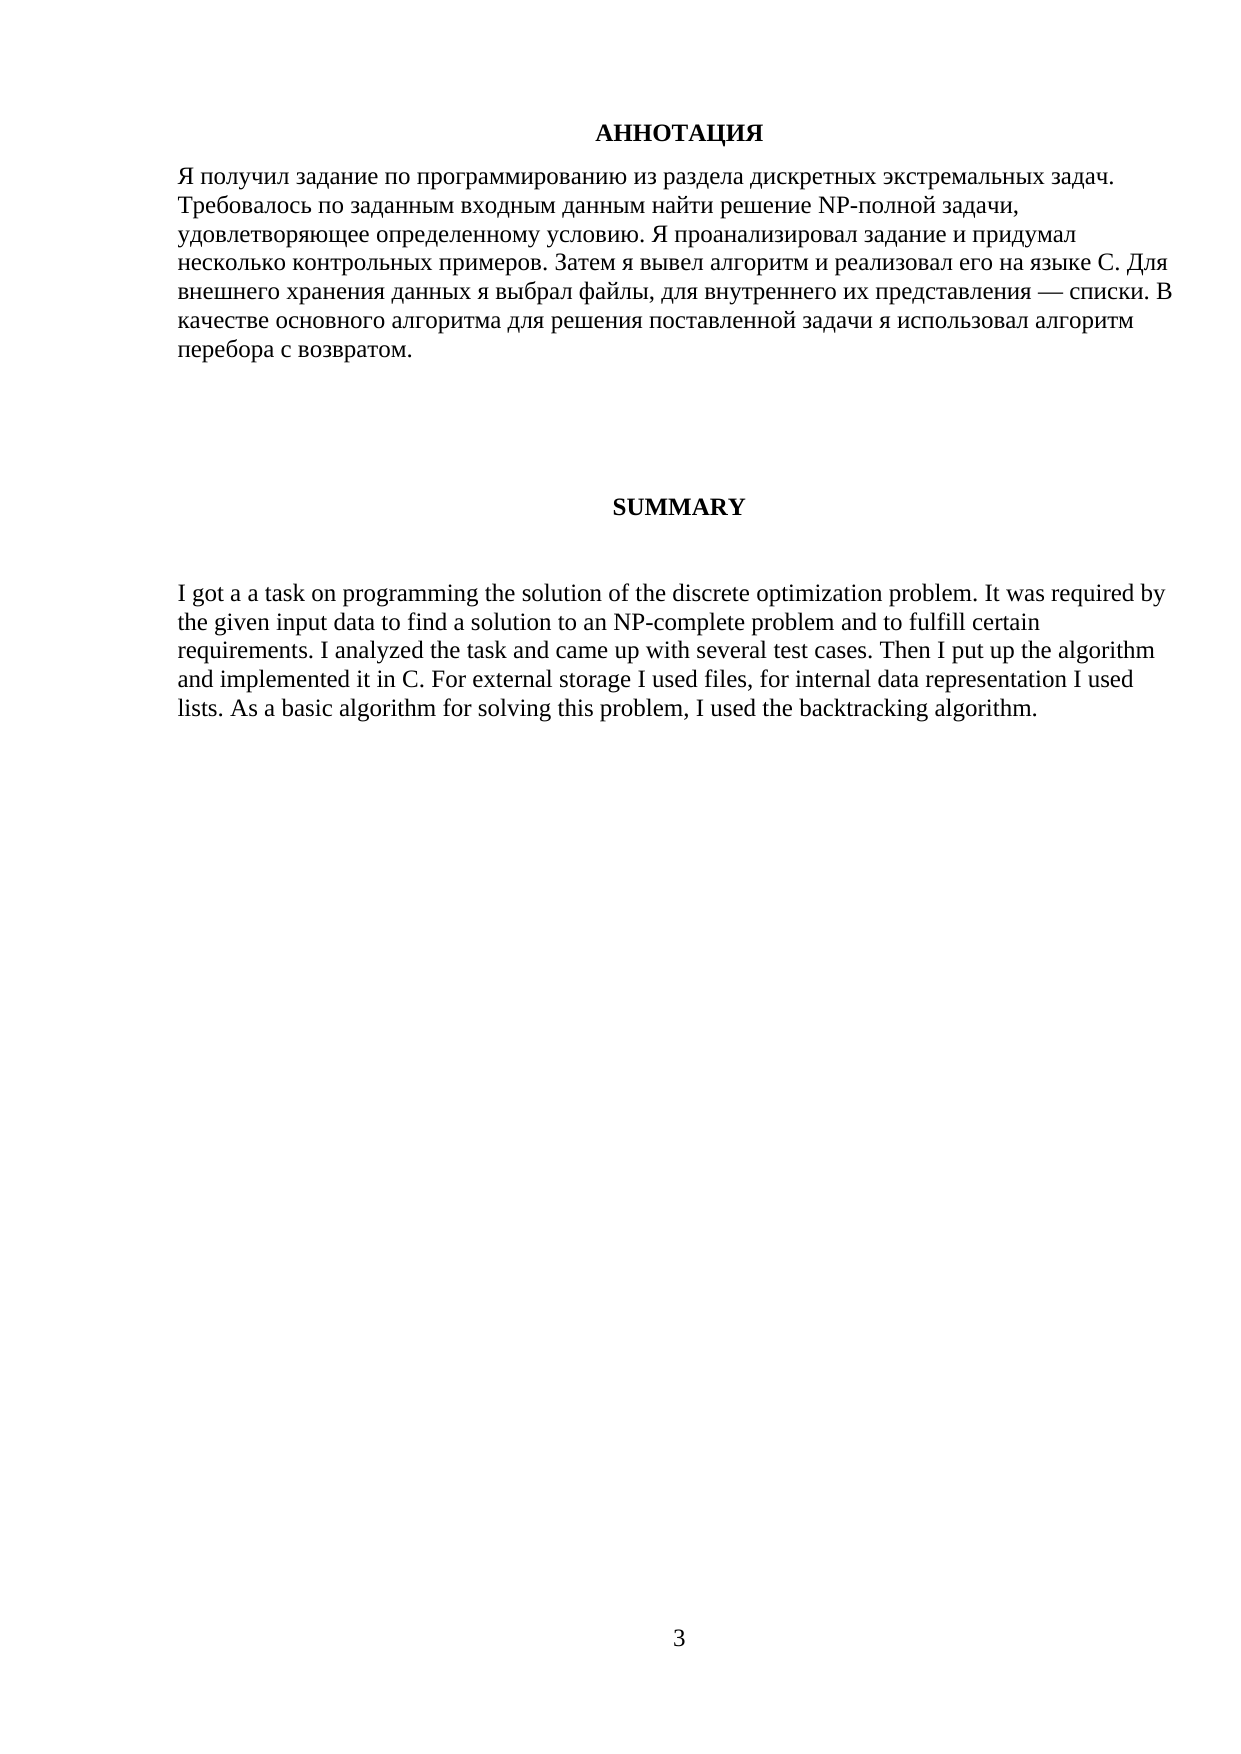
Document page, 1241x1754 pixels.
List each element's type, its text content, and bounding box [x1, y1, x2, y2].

text I got a a task on programming the solution of the discrete optimization problem. It was required by the given input data to find a solution to an NP-complete problem and to fulfill certain requirements. I analyzed the task and came up with several test cases. Then I put up the algorithm and implemented it in C. For external storage I used files, for internal data representation I used lists. As a basic algorithm for solving this problem, I used the backtracking algorithm. [177, 578, 1181, 722]
text Summary [177, 492, 1181, 521]
text Я получил задание по программированию из раздела дискретных экстремальных задач. Требовалось по заданным входным данным найти решение NP-полной задачи, удовлетворяющее определенному условию. Я проанализировал задание и придумал несколько контрольных примеров. Затем я вывел алгоритм и реализовал его на языке С. Для внешнего хранения данных я выбрал файлы, для внутреннего их представления — списки. В качестве основного алгоритма для решения поставленной задачи я использовал алгоритм перебора с возвратом. [177, 161, 1181, 362]
text Аннотация [177, 118, 1181, 147]
